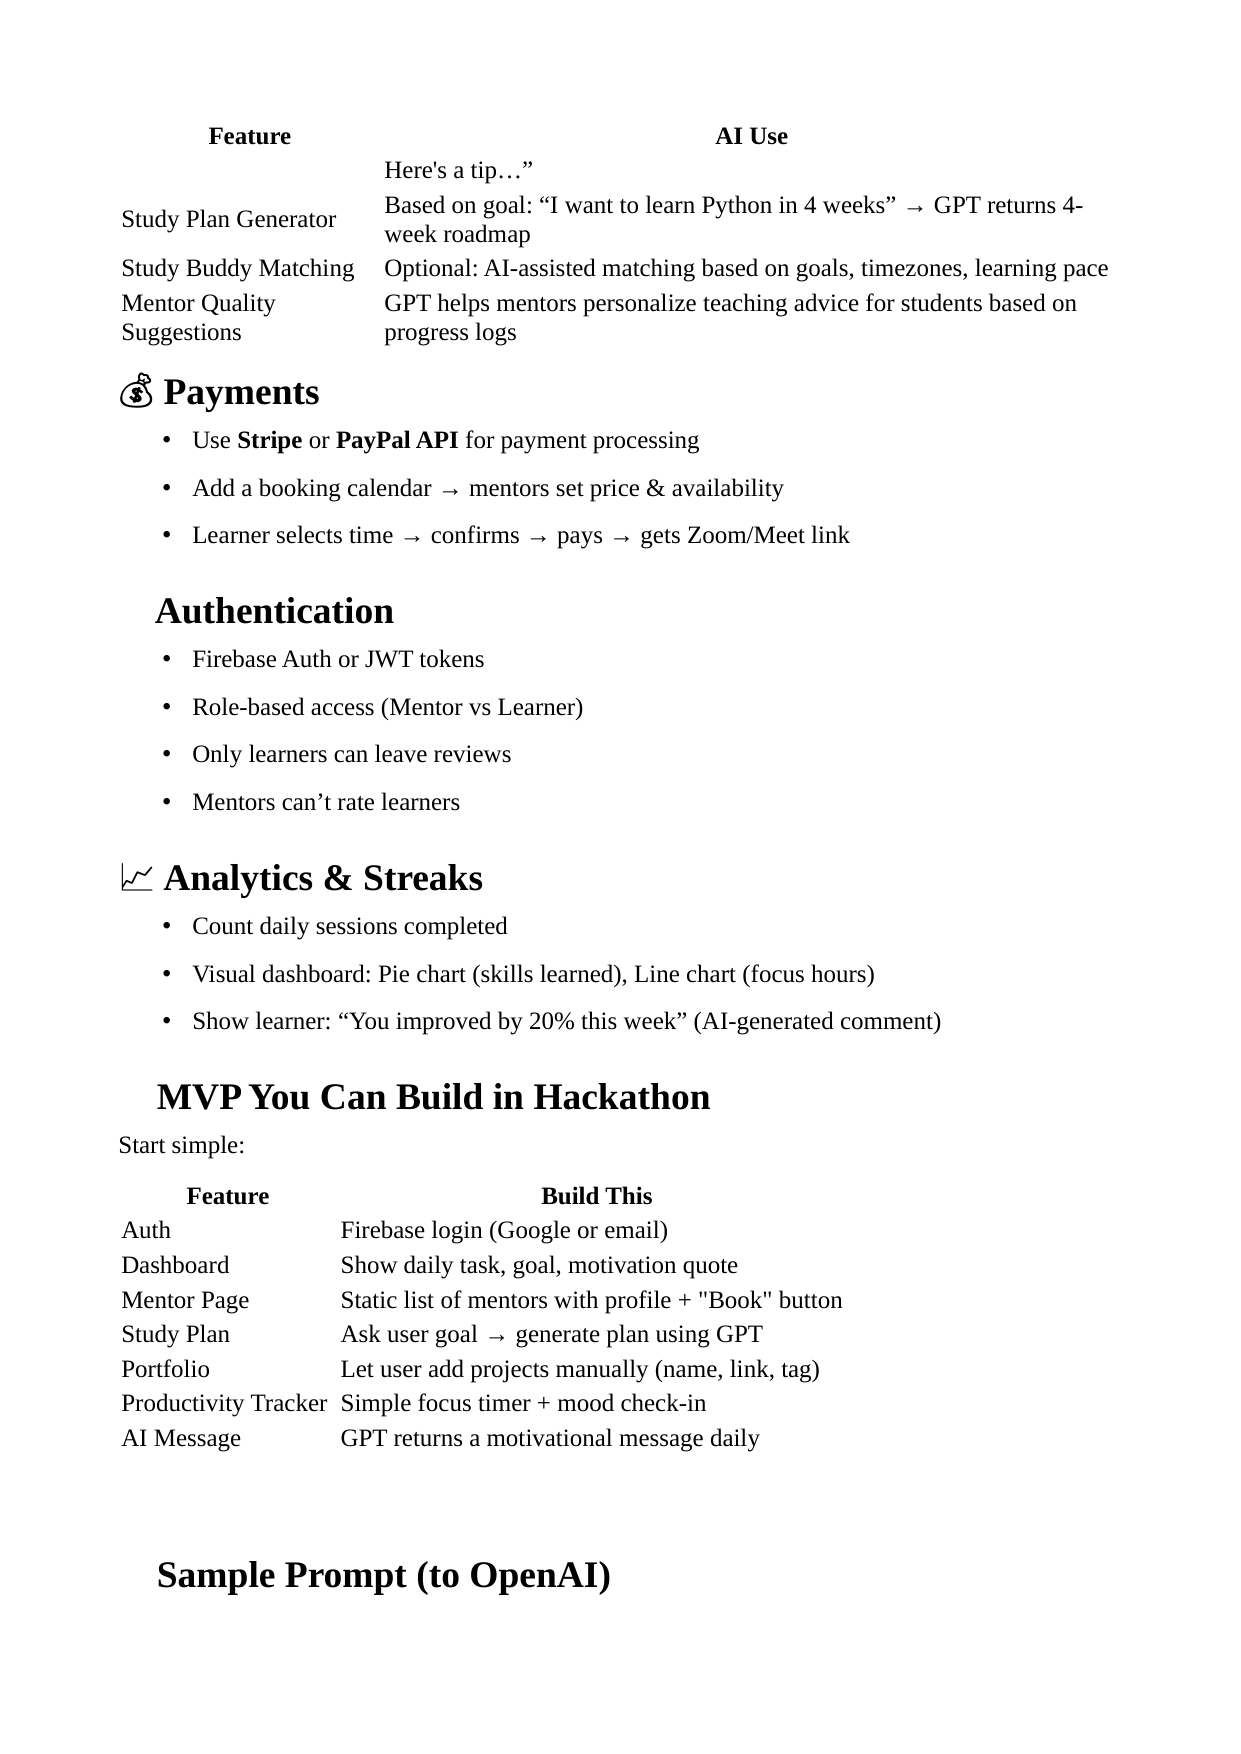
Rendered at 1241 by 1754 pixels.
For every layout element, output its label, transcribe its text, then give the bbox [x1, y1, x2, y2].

table_cell Auth [118, 1213, 337, 1247]
table_cell Here's a tip…” [381, 153, 1122, 187]
table_cell Study Plan [118, 1316, 337, 1351]
table_cell Static list of mentors with profile + "Book" button [338, 1282, 856, 1316]
list Use Stripe or PayPal API for payment processing [162, 425, 1122, 454]
table_cell Ask user goal → generate plan using GPT [338, 1316, 856, 1351]
table_cell GPT returns a motivational message daily [338, 1420, 856, 1455]
table_cell GPT helps mentors personalize teaching advice for students based on progress logs [381, 285, 1122, 348]
subtitle 💰 Payments [118, 369, 1122, 412]
table_cell Dashboard [118, 1247, 337, 1282]
list Only learners can leave reviews [162, 739, 1122, 768]
table_cell Mentor Page [118, 1282, 337, 1316]
table_cell Show daily task, goal, motivation quote [338, 1247, 856, 1282]
table_cell Optional: AI-assisted matching based on goals, timezones, learning pace [381, 251, 1122, 285]
table_cell Productivity Tracker [118, 1386, 337, 1420]
list Count daily sessions completed [162, 911, 1122, 940]
subtitle ✅ MVP You Can Build in Hackathon [118, 1075, 1122, 1118]
table_cell Based on goal: “I want to learn Python in 4 weeks” → GPT returns 4-week roadmap [381, 187, 1122, 251]
table_cell Study Buddy Matching [118, 251, 381, 285]
table_cell Let user add projects manually (name, link, tag) [338, 1351, 856, 1386]
list Firebase Auth or JWT tokens [162, 644, 1122, 673]
table_cell Portfolio [118, 1351, 337, 1386]
list Show learner: “You improved by 20% this week” (AI-generated comment) [162, 1006, 1122, 1035]
list Learner selects time → confirms → pays → gets Zoom/Meet link [162, 520, 1122, 549]
table_cell Firebase login (Google or email) [338, 1213, 856, 1247]
text Start simple: [118, 1130, 1122, 1159]
list Role-based access (Mentor vs Learner) [162, 692, 1122, 721]
table_cell Mentor Quality Suggestions [118, 285, 381, 348]
table_cell [118, 153, 381, 187]
list Mentors can’t rate learners [162, 787, 1122, 816]
subtitle 🔐 Authentication [118, 589, 1122, 632]
table_cell Study Plan Generator [118, 187, 381, 251]
table_header Build This [338, 1178, 856, 1213]
table_header Feature [118, 118, 381, 153]
subtitle 🧪 Sample Prompt (to OpenAI) [118, 1552, 1122, 1595]
list Add a booking calendar → mentors set price & availability [162, 473, 1122, 501]
list Visual dashboard: Pie chart (skills learned), Line chart (focus hours) [162, 959, 1122, 987]
table_cell Simple focus timer + mood check-in [338, 1386, 856, 1420]
table_header Feature [118, 1178, 337, 1213]
table_header AI Use [381, 118, 1122, 153]
subtitle 📈 Analytics & Streaks [118, 856, 1122, 899]
table_cell AI Message [118, 1420, 337, 1455]
